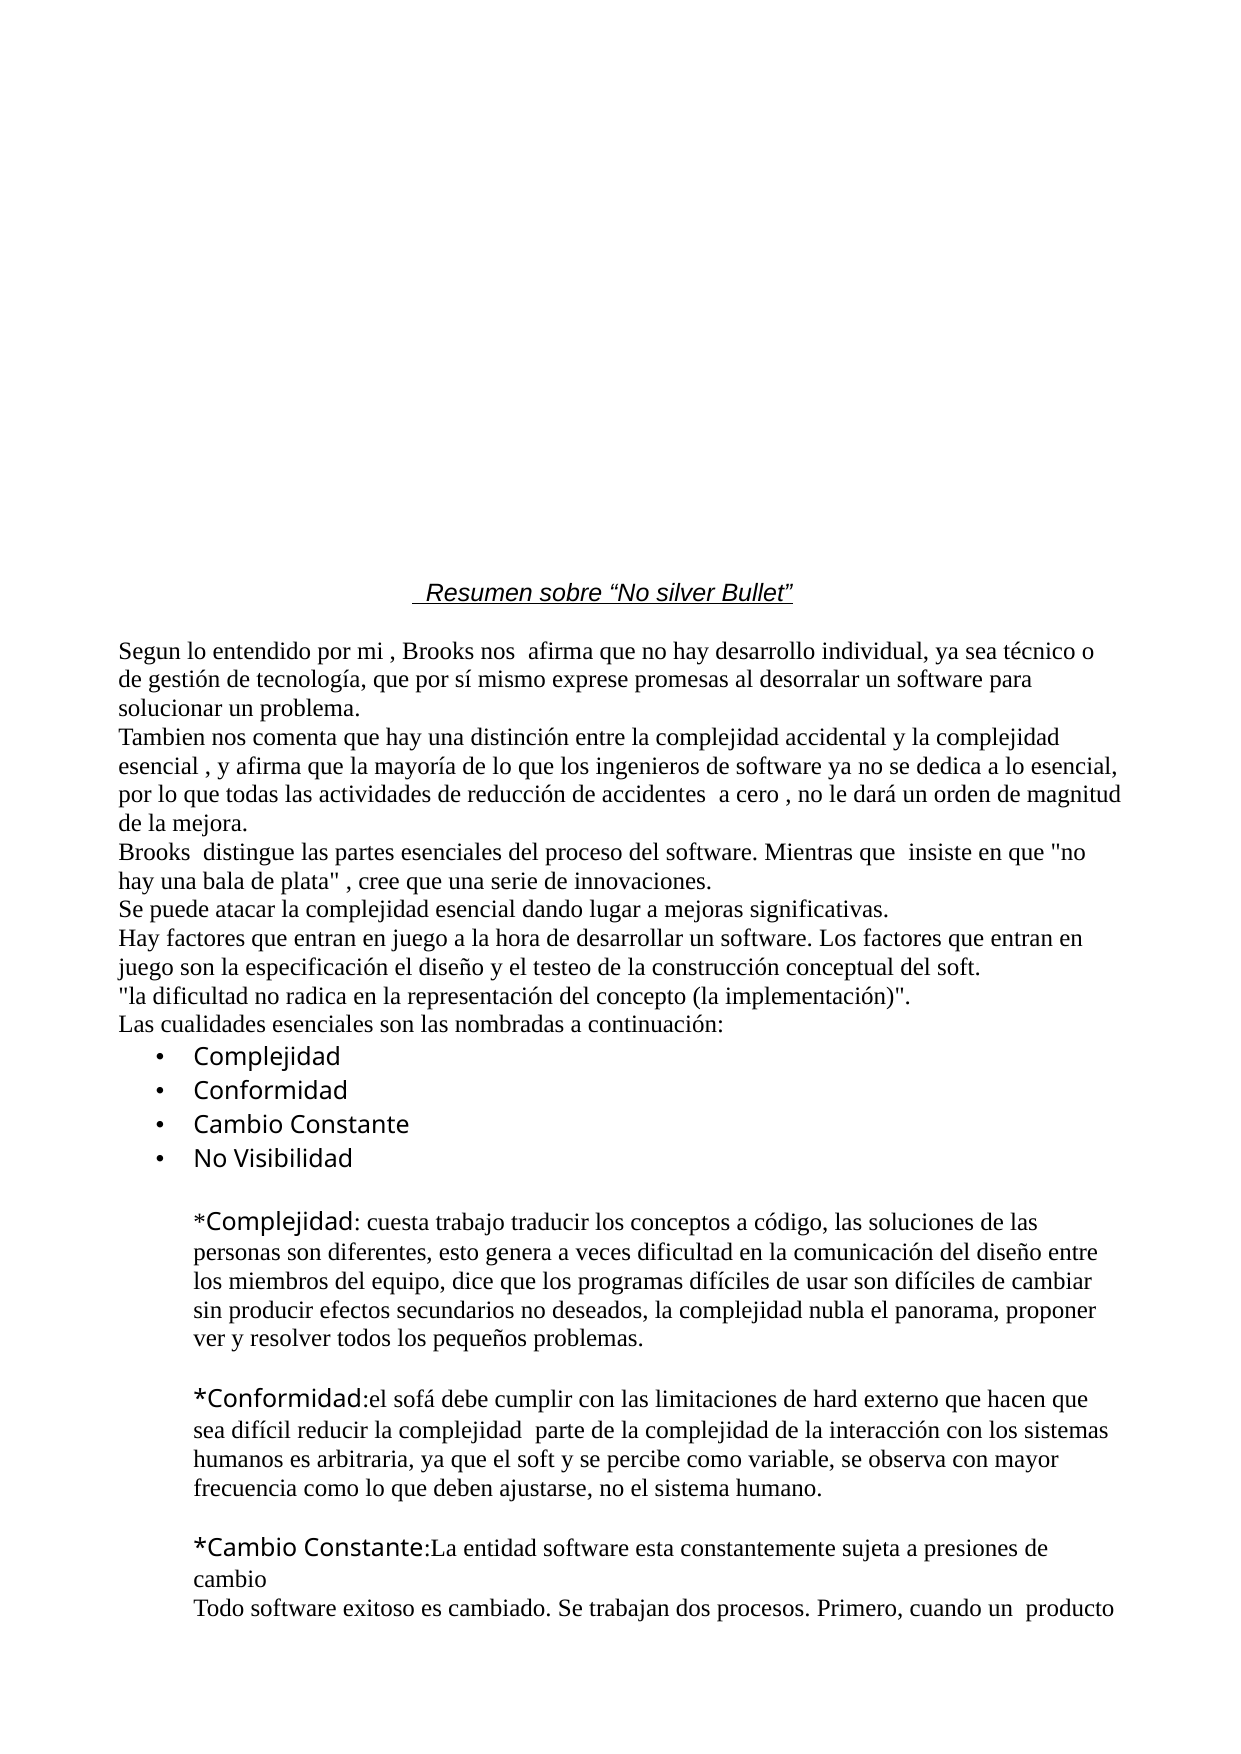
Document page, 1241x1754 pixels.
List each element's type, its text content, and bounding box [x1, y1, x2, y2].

text Resumen sobre “No silver Bullet” [118, 578, 1122, 607]
list No Visibilidad [156, 1140, 1122, 1174]
list Cambio Constante [156, 1106, 1122, 1140]
list *Complejidad: cuesta trabajo traducir los conceptos a código, las soluciones de las personas son diferentes, esto genera a veces dificultad en la comunicación del diseño entre los miembros del equipo, dice que los programas difíciles de usar son difíciles de cambiar sin producir efectos secundarios no deseados, la complejidad nubla el panorama, proponer ver y resolver todos los pequeños problemas. *Conformidad:el sofá debe cumplir con las limitaciones de hard externo que hacen que sea difícil reducir la complejidad parte de la complejidad de la interacción con los sistemas humanos es arbitraria, ya que el soft y se percibe como variable, se observa con mayor frecuencia como lo que deben ajustarse, no el sistema humano. *Cambio Constante:La entidad software esta constantemente sujeta a presiones de cambio Todo software exitoso es cambiado. Se trabajan dos procesos. Primero, cuando un producto [156, 1174, 1122, 1622]
list Complejidad [156, 1038, 1122, 1072]
text Segun lo entendido por mi , Brooks nos afirma que no hay desarrollo individual, ya sea técnico o de gestión de tecnología, que por sí mismo exprese promesas al desorralar un software para solucionar un problema. Tambien nos comenta que hay una distinción entre la complejidad accidental y la complejidad esencial , y afirma que la mayoría de lo que los ingenieros de software ya no se dedica a lo esencial, por lo que todas las actividades de reducción de accidentes a cero , no le dará un orden de magnitud de la mejora. Brooks distingue las partes esenciales del proceso del software. Mientras que insiste en que "no hay una bala de plata" , cree que una serie de innovaciones. Se puede atacar la complejidad esencial dando lugar a mejoras significativas. Hay factores que entran en juego a la hora de desarrollar un software. Los factores que entran en juego son la especificación el diseño y el testeo de la construcción conceptual del soft. "la dificultad no radica en la representación del concepto (la implementación)". Las cualidades esenciales son las nombradas a continuación: [118, 636, 1122, 1038]
list Conformidad [156, 1072, 1122, 1106]
